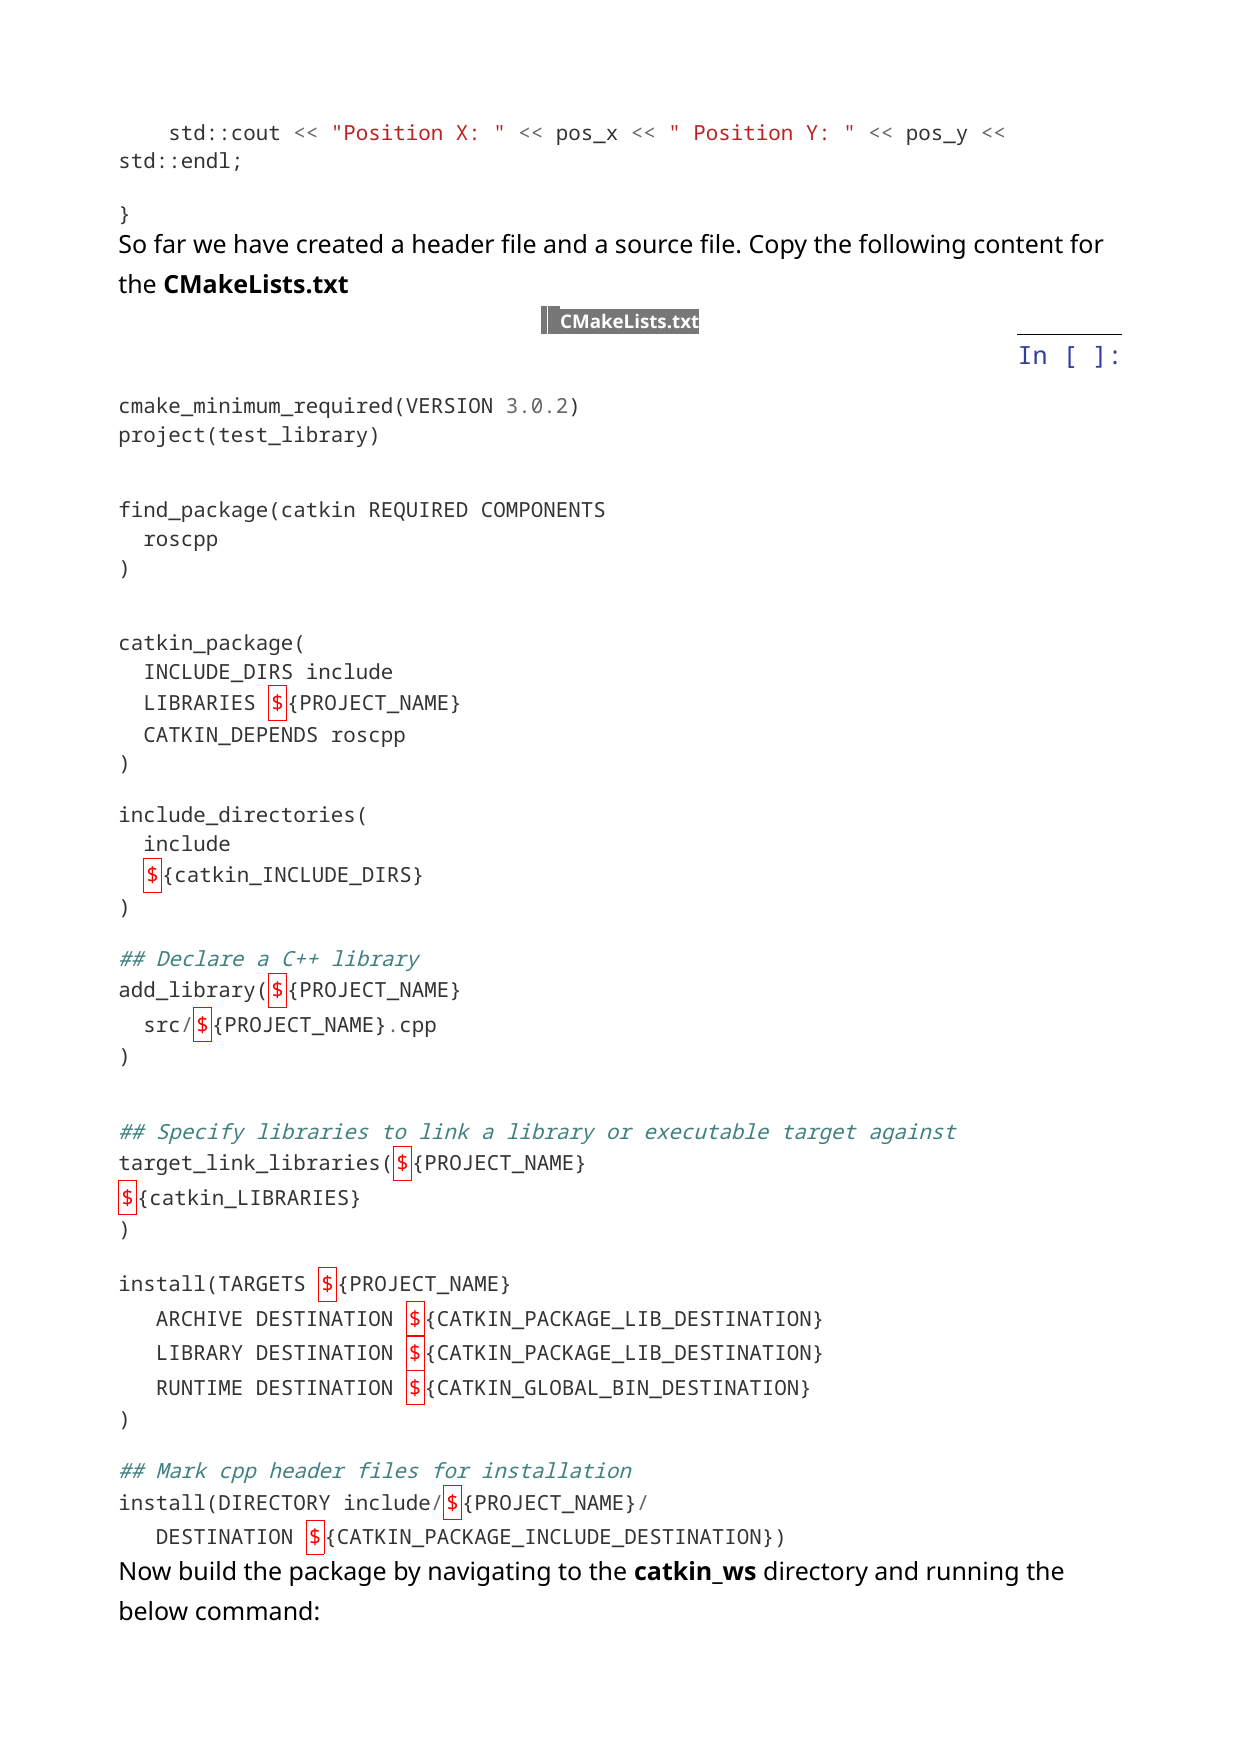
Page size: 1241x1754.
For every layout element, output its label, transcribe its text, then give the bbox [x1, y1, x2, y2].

text $ [194, 1008, 211, 1041]
text {CATKIN_PACKAGE_LIB_DESTINATION} [425, 1301, 1122, 1336]
text target_link_libraries( [118, 1146, 393, 1180]
text include_directories( [118, 800, 1122, 829]
text ## Mark cpp header files for installation [118, 1457, 1122, 1485]
text CATKIN_DEPENDS roscpp [118, 720, 1122, 748]
text $ [118, 857, 161, 892]
text ARCHIVE DESTINATION [118, 1301, 406, 1336]
text ) [118, 553, 1122, 581]
text CMakeLists.txt [118, 306, 1122, 334]
text catkin_package( [118, 628, 1122, 657]
text } [118, 199, 1122, 227]
text {PROJECT_NAME}/ [462, 1485, 1122, 1519]
text {PROJECT_NAME} [412, 1146, 1122, 1180]
text $ [407, 1302, 424, 1335]
text ) [118, 1041, 1122, 1070]
text $ [394, 1147, 411, 1180]
text install(TARGETS [118, 1267, 318, 1301]
text Now build the package by navigating to the catkin_ws directory and running the below command: [118, 1554, 1122, 1627]
text roscpp [118, 524, 1122, 553]
text {PROJECT_NAME} [287, 685, 1122, 720]
text include [118, 829, 1122, 857]
text ) [118, 1404, 1122, 1433]
text install(DIRECTORY include/ [118, 1485, 443, 1519]
text {PROJECT_NAME}.cpp [212, 1007, 1122, 1041]
text ## Declare a C++ library [118, 944, 1122, 972]
text LIBRARY DESTINATION [118, 1336, 406, 1370]
text $ [407, 1337, 424, 1370]
text {CATKIN_PACKAGE_LIB_DESTINATION} [425, 1336, 1122, 1370]
text ) [118, 892, 1122, 920]
text src/ [118, 1007, 193, 1041]
text So far we have created a header file and a source file. Copy the following content for the CMakeLists.txt [118, 227, 1122, 300]
text In [ ]: [118, 334, 1122, 371]
text std::cout << "Position X: " << pos_x << " Position Y: " << pos_y << std::endl; [118, 118, 1122, 175]
text $ [269, 686, 286, 720]
text LIBRARIES [118, 685, 268, 720]
text {catkin_LIBRARIES} [137, 1180, 1122, 1214]
text find_package(catkin REQUIRED COMPONENTS [118, 496, 1122, 524]
text $ [444, 1486, 461, 1519]
text {CATKIN_PACKAGE_INCLUDE_DESTINATION}) [325, 1519, 1122, 1554]
text $ [407, 1371, 424, 1404]
text INCLUDE_DIRS include [118, 657, 1122, 685]
text {catkin_INCLUDE_DIRS} [162, 857, 1122, 892]
text add_library($ [118, 972, 286, 1007]
text $ [119, 1181, 136, 1214]
text project(test_library) [118, 420, 1122, 448]
text {PROJECT_NAME} [287, 972, 1122, 1007]
text {PROJECT_NAME} [337, 1267, 1122, 1301]
text {CATKIN_GLOBAL_BIN_DESTINATION} [425, 1370, 1122, 1404]
text ) [118, 1214, 1122, 1243]
text $ [319, 1268, 336, 1301]
text cmake_minimum_required(VERSION 3.0.2) [118, 391, 1122, 420]
text DESTINATION $ [118, 1519, 324, 1554]
text ## Specify libraries to link a library or executable target against [118, 1117, 1122, 1146]
text RUNTIME DESTINATION [118, 1370, 406, 1404]
text ) [118, 748, 1122, 777]
